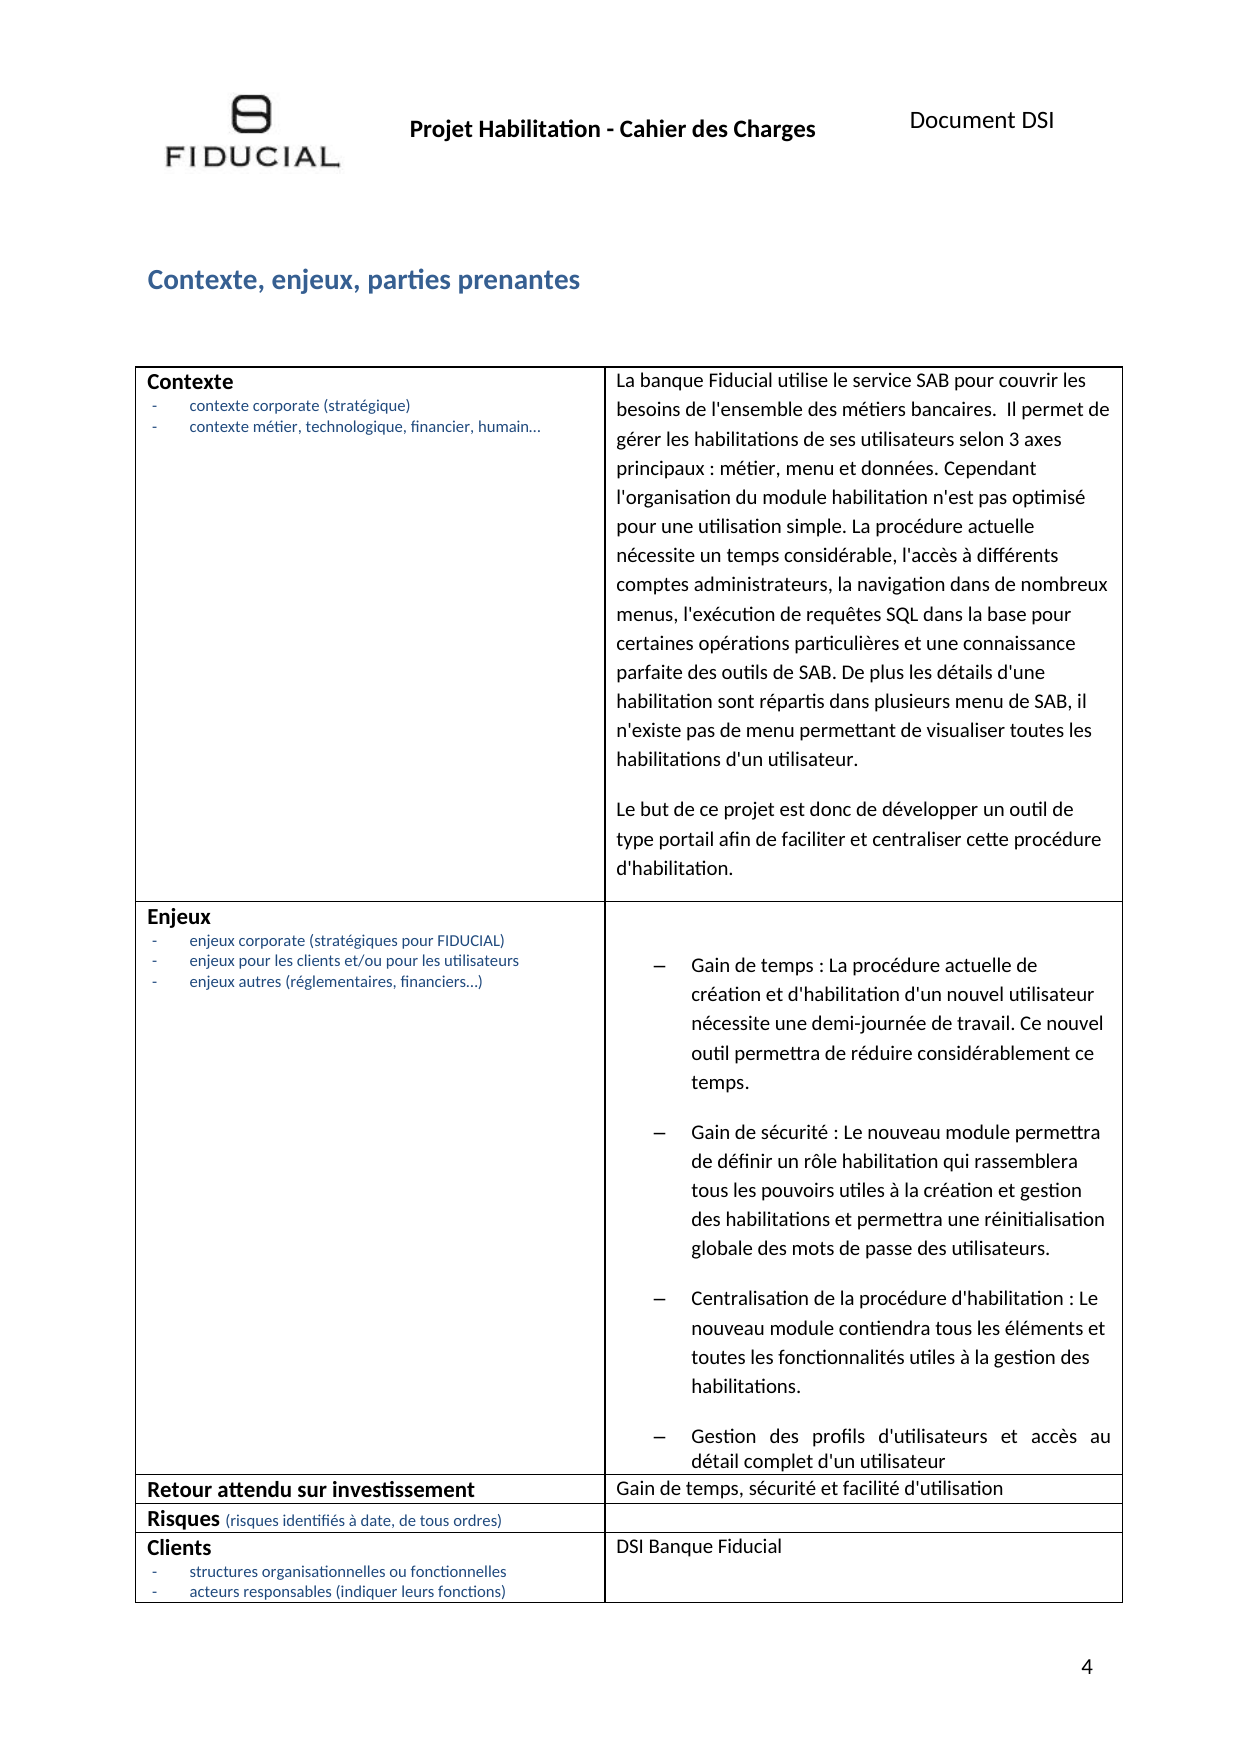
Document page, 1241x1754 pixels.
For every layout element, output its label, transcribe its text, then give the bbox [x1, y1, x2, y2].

picture [164, 82, 345, 174]
table_cell [606, 1504, 1122, 1532]
subtitle Contexte, enjeux, parties prenantes [148, 261, 1093, 297]
table_cell Clients structures organisationnelles ou fonctionnelles acteurs responsables (indiquer leurs fonctions) [136, 1533, 604, 1602]
table_cell Risques (risques identifiés à date, de tous ordres) [136, 1504, 604, 1532]
table_cell Gain de temps, sécurité et facilité d'utilisation [606, 1475, 1122, 1503]
table_header Contexte contexte corporate (stratégique) contexte métier, technologique, financier, humain… [136, 368, 604, 901]
table_header La banque Fiducial utilise le service SAB pour couvrir les besoins de l'ensemble des métiers bancaires. Il permet de gérer les habilitations de ses utilisateurs selon 3 axes principaux : métier, menu et données. Cependant l'organisation du module habilitation n'est pas optimisé pour une utilisation simple. La procédure actuelle nécessite un temps considérable, l'accès à différents comptes administrateurs, la navigation dans de nombreux menus, l'exécution de requêtes SQL dans la base pour certaines opérations particulières et une connaissance parfaite des outils de SAB. De plus les détails d'une habilitation sont répartis dans plusieurs menu de SAB, il n'existe pas de menu permettant de visualiser toutes les habilitations d'un utilisateur. Le but de ce projet est donc de développer un outil de type portail afin de faciliter et centraliser cette procédure d'habilitation. [606, 368, 1122, 901]
table_cell DSI Banque Fiducial [606, 1533, 1122, 1602]
table_cell Gain de temps : La procédure actuelle de création et d'habilitation d'un nouvel utilisateur nécessite une demi-journée de travail. Ce nouvel outil permettra de réduire considérablement ce temps. Gain de sécurité : Le nouveau module permettra de définir un rôle habilitation qui rassemblera tous les pouvoirs utiles à la création et gestion des habilitations et permettra une réinitialisation globale des mots de passe des utilisateurs. Centralisation de la procédure d'habilitation : Le nouveau module contiendra tous les éléments et toutes les fonctionnalités utiles à la gestion des habilitations. Gestion des profils d'utilisateurs et accès au détail complet d'un utilisateur [606, 902, 1122, 1474]
table_cell Enjeux enjeux corporate (stratégiques pour FIDUCIAL) enjeux pour les clients et/ou pour les utilisateurs enjeux autres (réglementaires, financiers…) [136, 902, 604, 1474]
table_cell Retour attendu sur investissement [136, 1475, 604, 1503]
